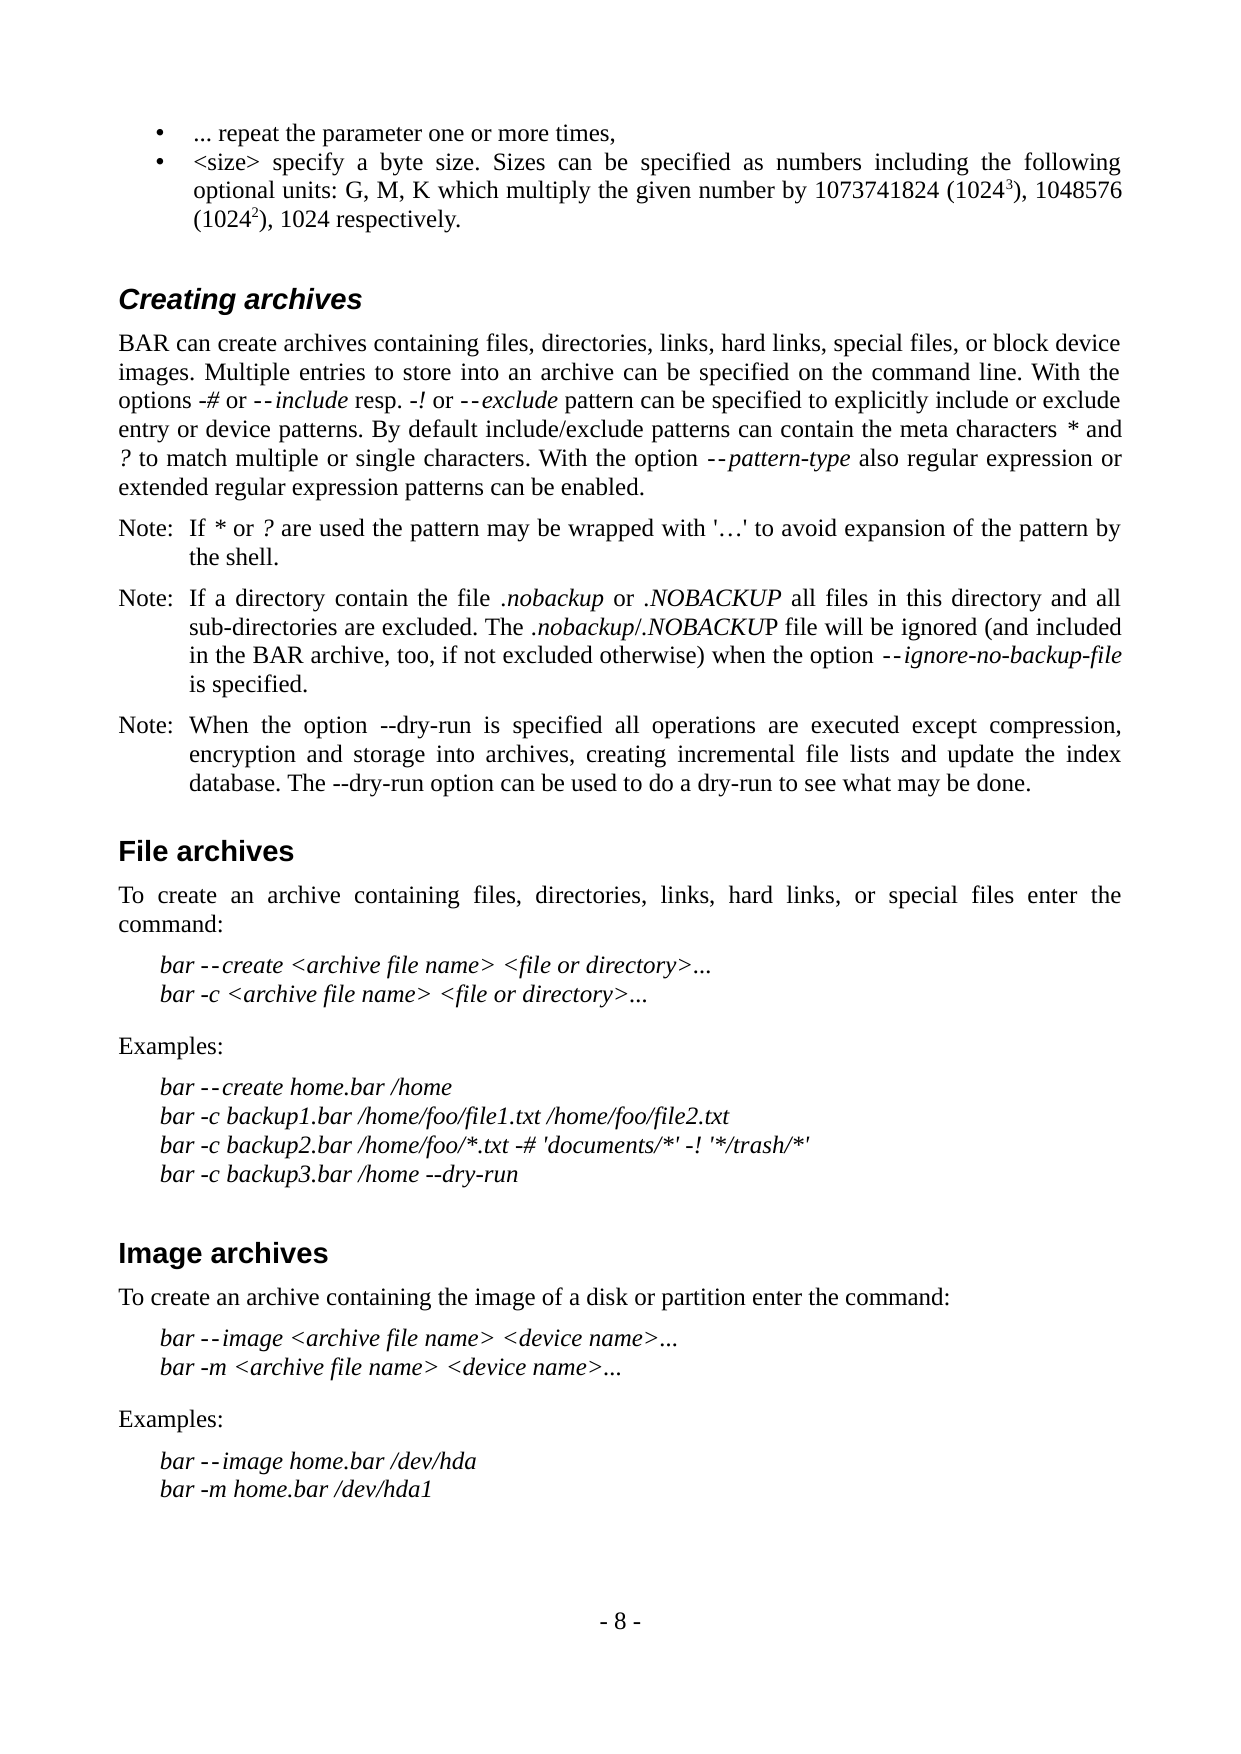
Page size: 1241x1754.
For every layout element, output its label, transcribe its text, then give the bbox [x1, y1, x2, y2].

text bar ‑‑image home.bar /dev/hda [159, 1446, 1122, 1474]
list ... repeat the parameter one or more times, [156, 118, 1122, 147]
text bar -m home.bar /dev/hda1 [159, 1474, 1122, 1503]
text Note: If * or ? are used the pattern may be wrapped with '…' to avoid expansion of the pattern by the shell. [118, 513, 1122, 570]
text To create an archive containing files, directories, links, hard links, or special files enter the command: [118, 880, 1122, 938]
text Examples: [118, 1031, 1122, 1060]
text bar ‑‑create home.bar /home [159, 1072, 1122, 1101]
text bar -c backup2.bar /home/foo/*.txt -# 'documents/*' -! '*/trash/*' [159, 1130, 1122, 1159]
text bar ‑‑image <archive file name> <device name>... [159, 1323, 1122, 1352]
subtitle Image archives [118, 1236, 1122, 1270]
text Examples: [118, 1404, 1122, 1433]
text bar -m <archive file name> <device name>... [159, 1352, 1122, 1381]
text bar -c <archive file name> <file or directory>... [159, 979, 1122, 1008]
text bar ‑‑create <archive file name> <file or directory>... [159, 950, 1122, 979]
text BAR can create archives containing files, directories, links, hard links, special files, or block device images. Multiple entries to store into an archive can be specified on the command line. With the options -# or ‑‑include resp. -! or ‑‑exclude pattern can be specified to explicitly include or exclude entry or device patterns. By default include/exclude patterns can contain the meta characters * and ? to match multiple or single characters. With the option ‑‑pattern-type also regular expression or extended regular expression patterns can be enabled. [118, 328, 1122, 500]
text bar -c backup3.bar /home --dry-run [159, 1159, 1122, 1187]
text Note: If a directory contain the file .nobackup or .NOBACKUP all files in this directory and all sub-directories are excluded. The .nobackup/.NOBACKUP file will be ignored (and included in the BAR archive, too, if not excluded otherwise) when the option ‑‑ignore-no-backup-file is specified. [118, 583, 1122, 698]
text To create an archive containing the image of a disk or partition enter the command: [118, 1282, 1122, 1311]
list <size> specify a byte size. Sizes can be specified as numbers including the following optional units: G, M, K which multiply the given number by 1073741824 (10243), 1048576 (10242), 1024 respectively. [156, 147, 1122, 233]
text bar -c backup1.bar /home/foo/file1.txt /home/foo/file2.txt [159, 1101, 1122, 1130]
text Note: When the option ‑‑dry-run is specified all operations are executed except compression, encryption and storage into archives, creating incremental file lists and update the index database. The ‑‑dry-run option can be used to do a dry-run to see what may be done. [118, 710, 1122, 797]
subtitle File archives [118, 834, 1122, 868]
subtitle Creating archives [118, 282, 1122, 315]
